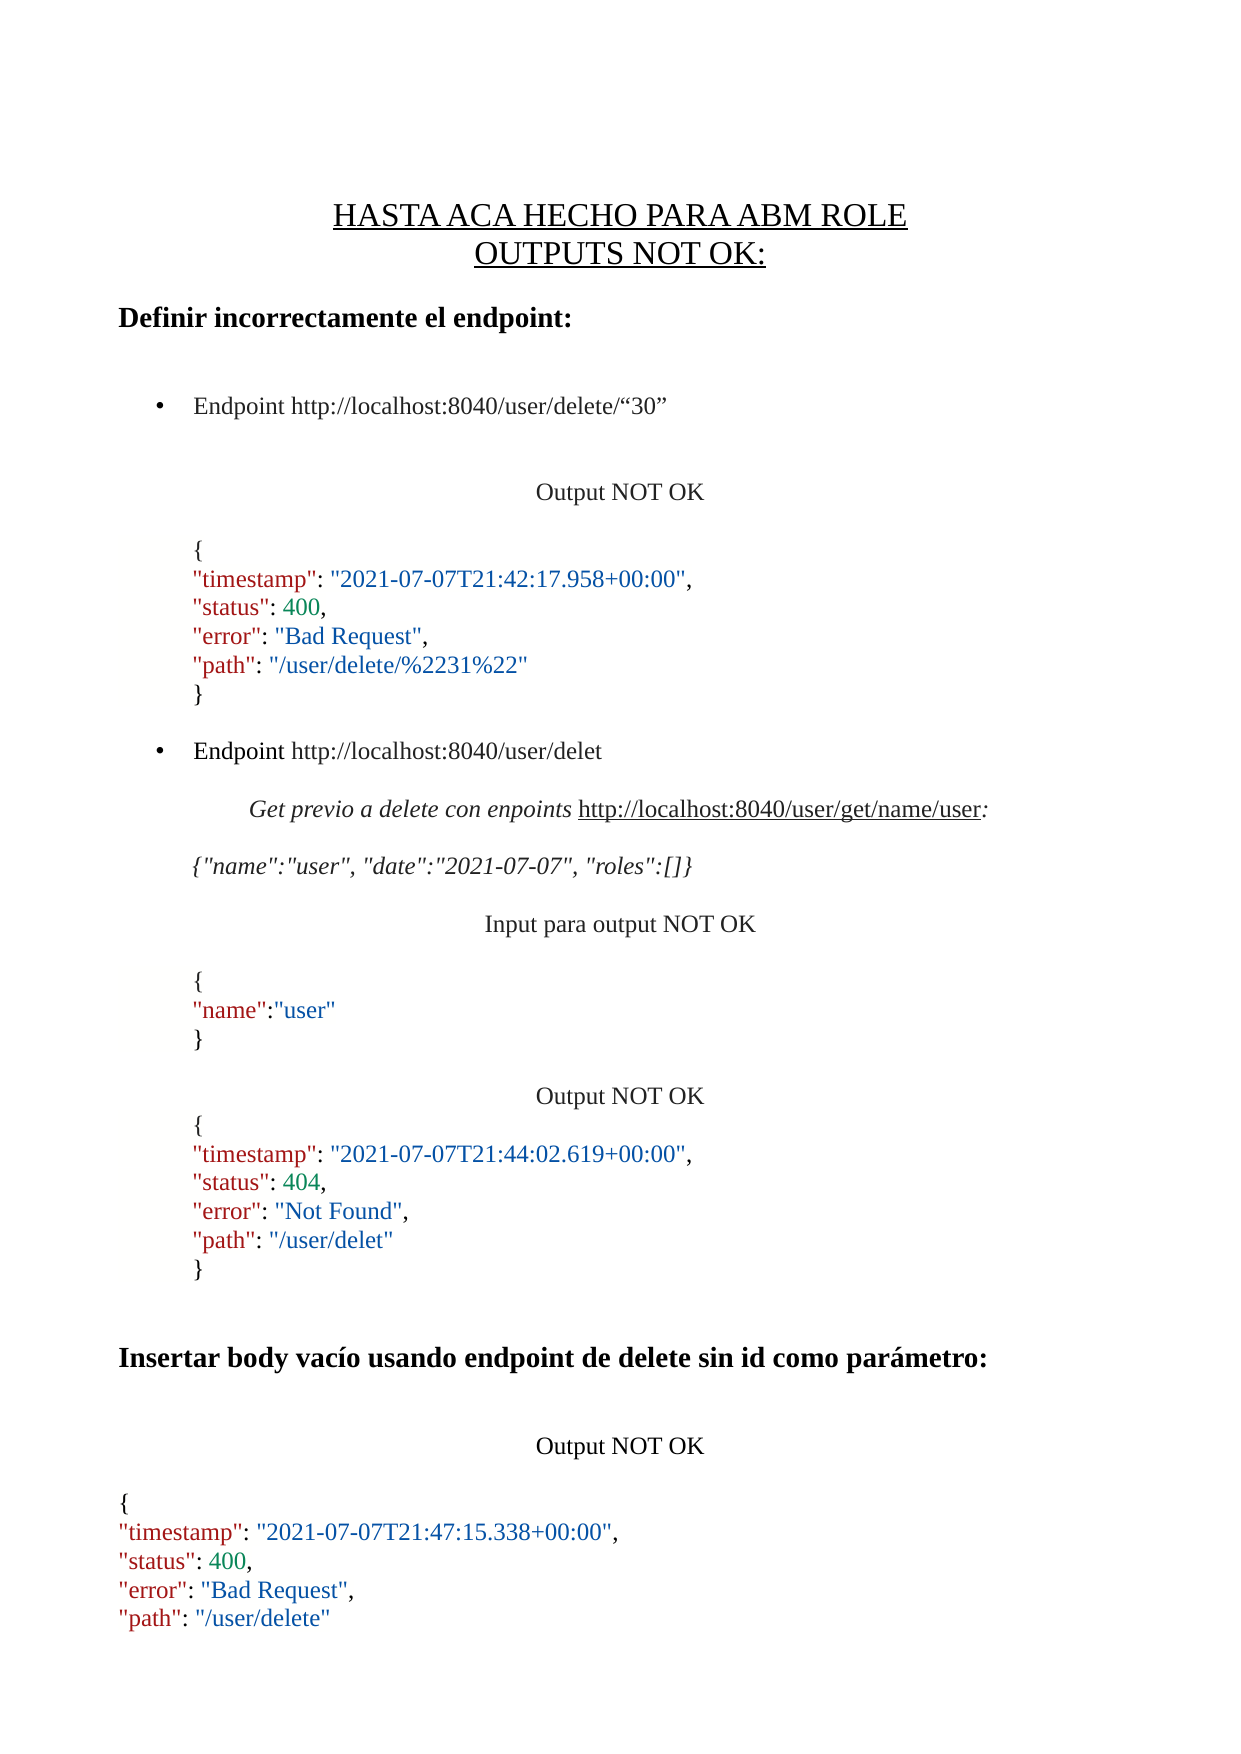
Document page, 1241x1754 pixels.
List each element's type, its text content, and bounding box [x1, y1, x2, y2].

text { [118, 1110, 1122, 1139]
text "status": 400, [118, 1546, 1122, 1575]
text { [118, 535, 1122, 564]
text "name":"user" [118, 995, 1122, 1024]
text Definir incorrectamente el endpoint: [118, 300, 1122, 334]
text "path": "/user/delet" [118, 1225, 1122, 1254]
text "status": 404, [118, 1167, 1122, 1196]
text "path": "/user/delete/%2231%22" [118, 650, 1122, 679]
text Get previo a delete con enpoints http://localhost:8040/user/get/name/user: [118, 794, 1122, 822]
text "timestamp": "2021-07-07T21:42:17.958+00:00", [118, 564, 1122, 592]
text "path": "/user/delete" [118, 1603, 1122, 1632]
text Insertar body vacío usando endpoint de delete sin id como parámetro: [118, 1340, 1122, 1373]
text {"name":"user", "date":"2021-07-07", "roles":[]} [118, 851, 1122, 880]
list Endpoint http://localhost:8040/user/delete/“30” [156, 391, 1122, 420]
text Output NOT OK [118, 1081, 1122, 1110]
text { [118, 966, 1122, 995]
text } [118, 1254, 1122, 1282]
text "status": 400, [118, 592, 1122, 621]
text "error": "Bad Request", [118, 621, 1122, 650]
text { [118, 1488, 1122, 1517]
text Output NOT OK [118, 1431, 1122, 1460]
text OUTPUTS NOT OK: [118, 233, 1122, 271]
text "timestamp": "2021-07-07T21:47:15.338+00:00", [118, 1517, 1122, 1546]
list Endpoint http://localhost:8040/user/delet [156, 736, 1122, 765]
text "timestamp": "2021-07-07T21:44:02.619+00:00", [118, 1139, 1122, 1167]
text "error": "Not Found", [118, 1196, 1122, 1225]
text } [118, 1024, 1122, 1052]
text Input para output NOT OK [118, 909, 1122, 937]
text Output NOT OK [118, 477, 1122, 506]
text HASTA ACA HECHO PARA ABM ROLE [118, 195, 1122, 233]
text } [118, 679, 1122, 707]
text "error": "Bad Request", [118, 1575, 1122, 1603]
